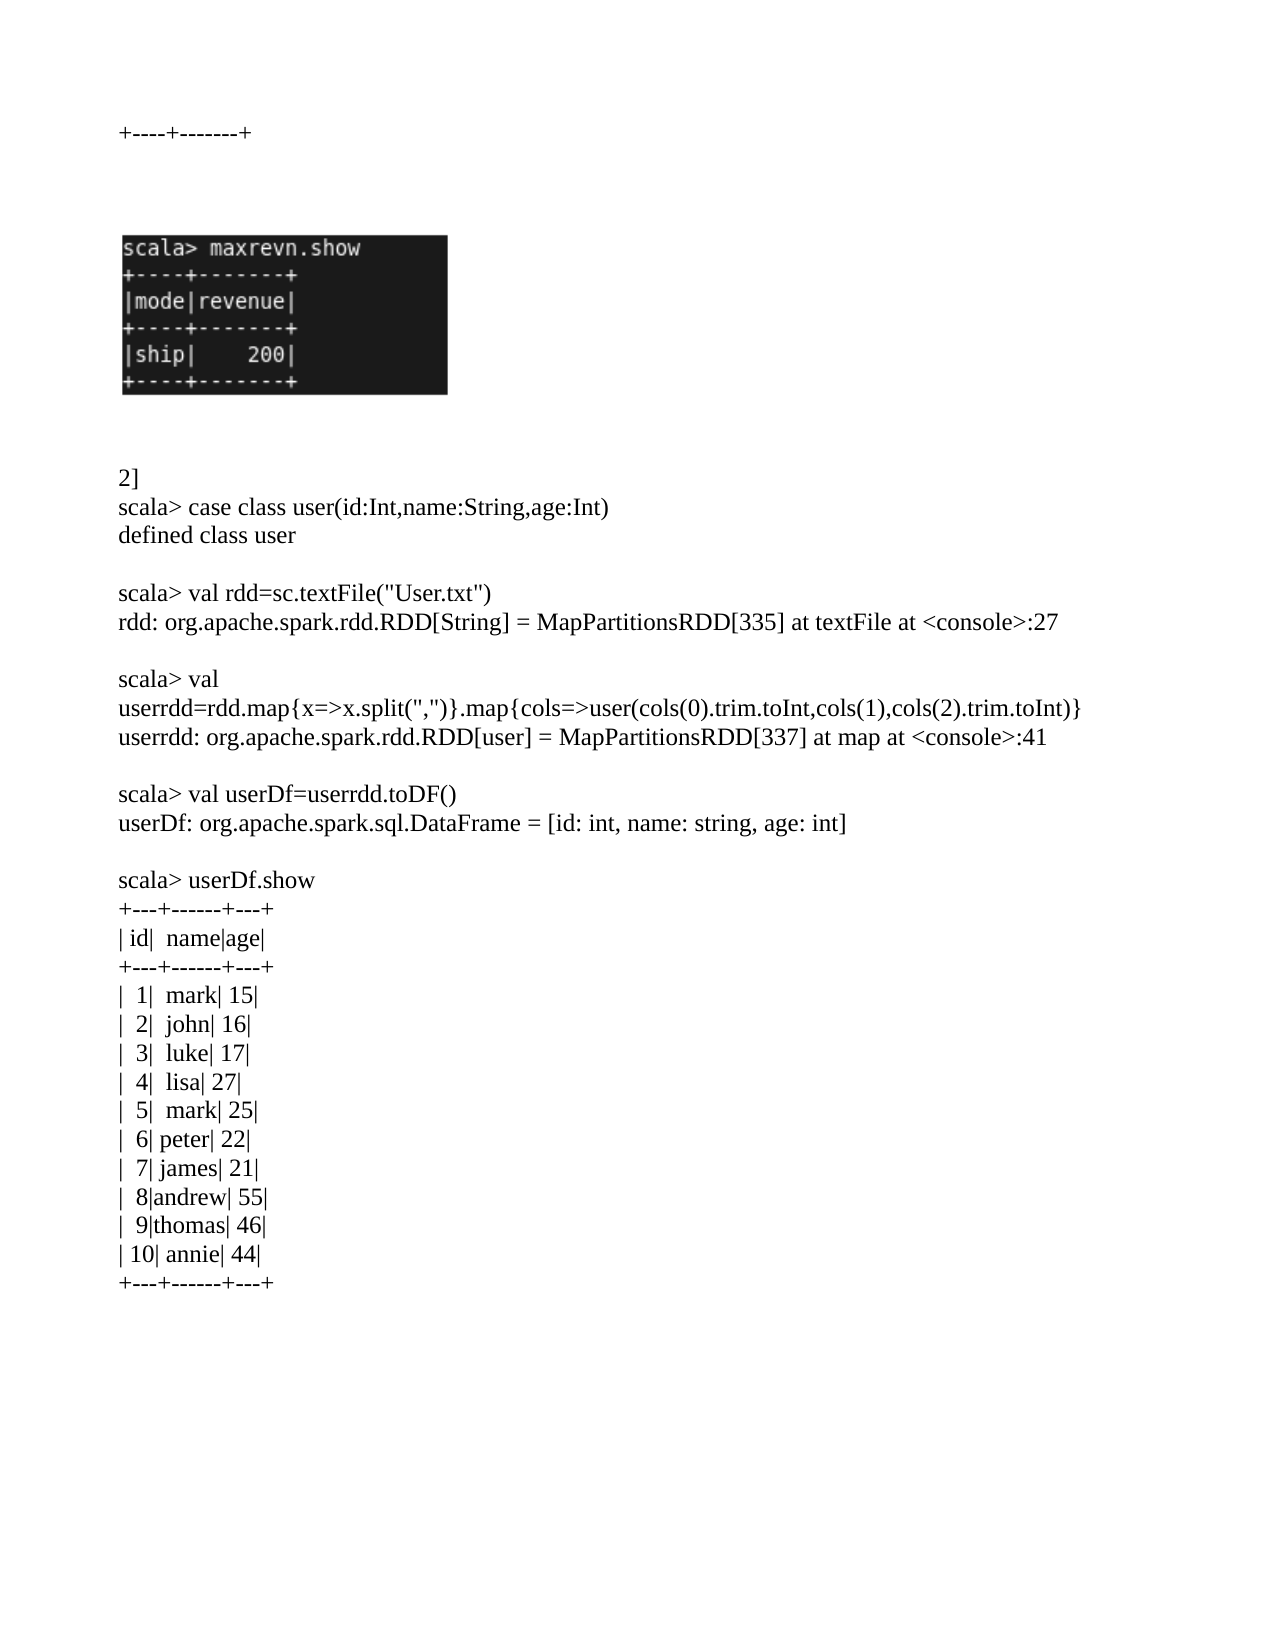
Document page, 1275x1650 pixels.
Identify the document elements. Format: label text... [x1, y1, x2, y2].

text +---+------+---+ [118, 952, 1157, 981]
text +----+-------+ [118, 118, 1157, 147]
text scala> userDf.show [118, 866, 1157, 894]
text 2] [118, 463, 1157, 492]
text scala> val userDf=userrdd.toDF() [118, 779, 1157, 808]
text | id| name|age| [118, 923, 1157, 952]
text userDf: org.apache.spark.sql.DataFrame = [id: int, name: string, age: int] [118, 808, 1157, 837]
text | 3| luke| 17| [118, 1038, 1157, 1067]
text defined class user [118, 521, 1157, 549]
text | 4| lisa| 27| [118, 1067, 1157, 1096]
text | 6| peter| 22| [118, 1124, 1157, 1153]
text +---+------+---+ [118, 1268, 1157, 1297]
text | 8|andrew| 55| [118, 1182, 1157, 1211]
text | 10| annie| 44| [118, 1239, 1157, 1268]
text +---+------+---+ [118, 894, 1157, 923]
text | 1| mark| 15| [118, 981, 1157, 1009]
text rdd: org.apache.spark.rdd.RDD[String] = MapPartitionsRDD[335] at textFile at <console>:27 [118, 607, 1157, 636]
text scala> val userrdd=rdd.map{x=>x.split(",")}.map{cols=>user(cols(0).trim.toInt,cols(1),cols(2).trim.toInt)} [118, 664, 1157, 722]
text | 7| james| 21| [118, 1153, 1157, 1182]
text | 2| john| 16| [118, 1009, 1157, 1038]
text | 5| mark| 25| [118, 1096, 1157, 1124]
picture [121, 201, 448, 439]
text | 9|thomas| 46| [118, 1211, 1157, 1239]
text userrdd: org.apache.spark.rdd.RDD[user] = MapPartitionsRDD[337] at map at <console>:41 [118, 722, 1157, 751]
text scala> case class user(id:Int,name:String,age:Int) [118, 492, 1157, 521]
text scala> val rdd=sc.textFile("User.txt") [118, 578, 1157, 607]
